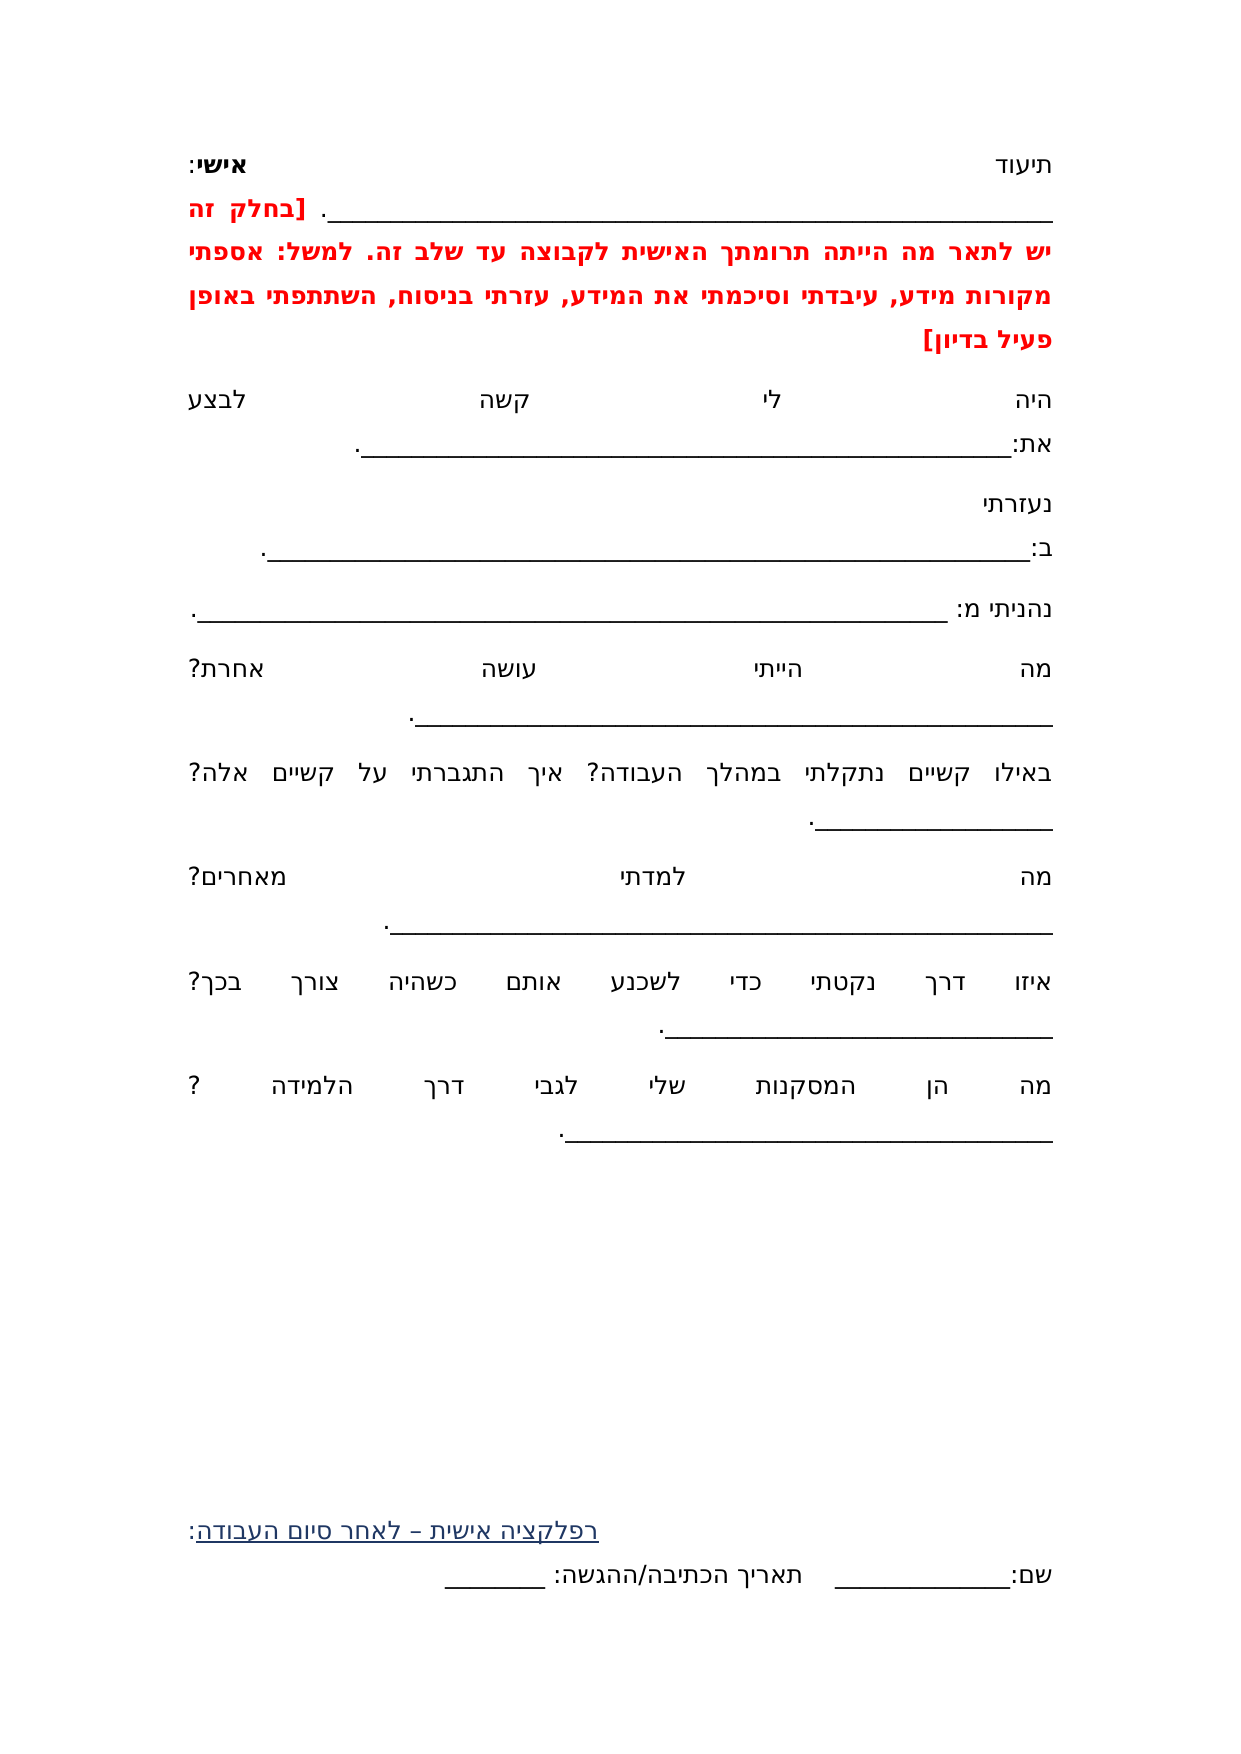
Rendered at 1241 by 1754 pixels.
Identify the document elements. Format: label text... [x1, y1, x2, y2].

text באילו קשיים נתקלתי במהלך העבודה? איך התגברתי על קשיים אלה? ___________________. [187, 758, 1053, 831]
text נהניתי מ: ____________________________________________________________. [187, 594, 1053, 623]
text מה למדתי מאחרים? _____________________________________________________. [187, 862, 1053, 935]
subtitle רפלקציה אישית – לאחר סיום העבודה: [187, 1516, 1053, 1545]
text מה הן המסקנות שלי לגבי דרך הלמידה ? _______________________________________. [187, 1071, 1053, 1144]
text תיעוד אישי: __________________________________________________________. [בחלק זה יש לתאר מה הייתה תרומתך האישית לקבוצה עד שלב זה. למשל: אספתי מקורות מידע, עיבדתי וסיכמתי את המידע, עזרתי בניסוח, השתתפתי באופן פעיל בדיון] [187, 150, 1053, 354]
text איזו דרך נקטתי כדי לשכנע אותם כשהיה צורך בכך? _______________________________. [187, 967, 1053, 1039]
text שם:______________ תאריך הכתיבה/ההגשה: ________ [187, 1560, 1053, 1589]
text נעזרתי ב:_____________________________________________________________. [187, 489, 1053, 562]
text מה הייתי עושה אחרת? ___________________________________________________. [187, 654, 1053, 727]
text היה לי קשה לבצע את:____________________________________________________. [187, 385, 1053, 458]
